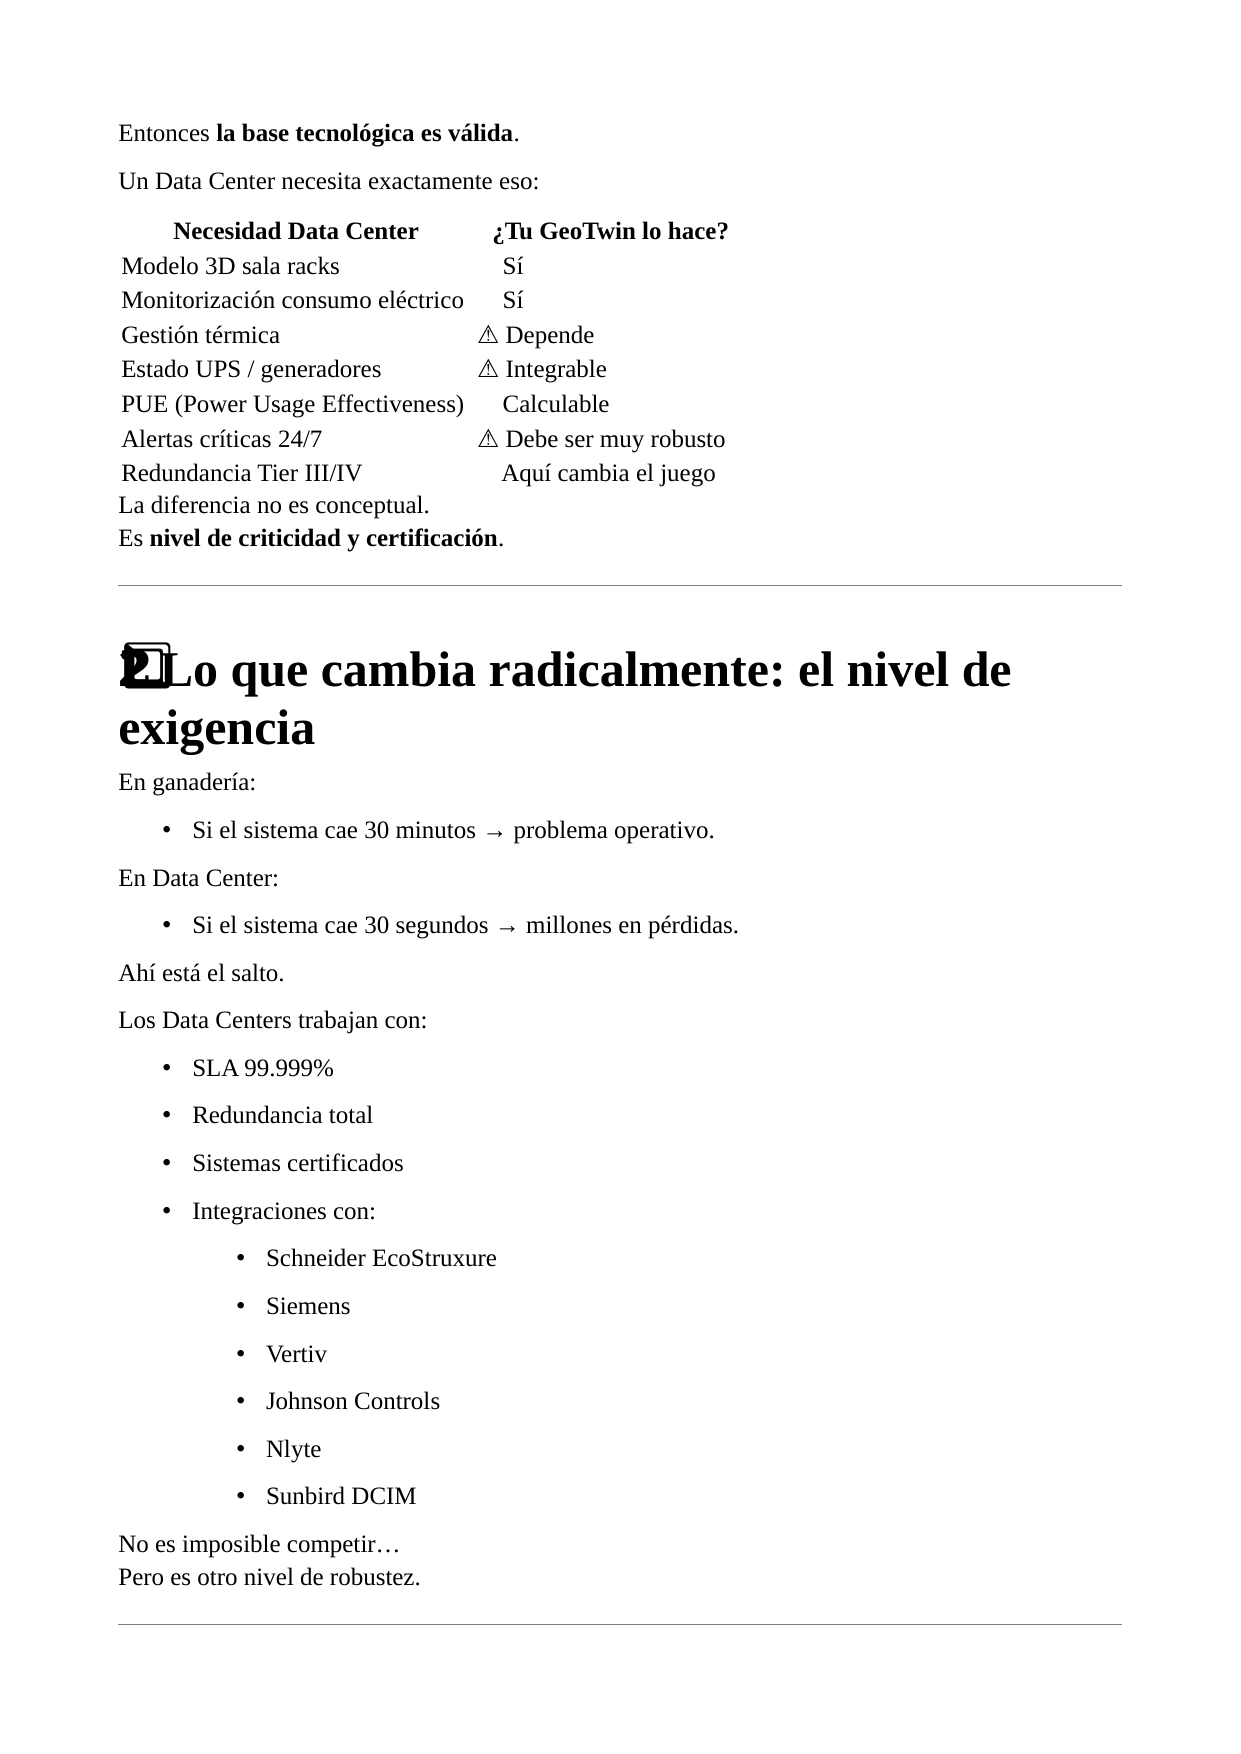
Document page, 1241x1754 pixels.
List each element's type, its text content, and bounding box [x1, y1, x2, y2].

text En Data Center: [118, 863, 1122, 891]
text En ganadería: [118, 767, 1122, 796]
text Un Data Center necesita exactamente eso: [118, 166, 1122, 194]
text No es imposible competir… Pero es otro nivel de robustez. [118, 1529, 1122, 1591]
text Ahí está el salto. [118, 958, 1122, 987]
table_cell ✅ Sí [474, 283, 747, 317]
subtitle 2️⃣ Lo que cambia radicalmente: el nivel de exigencia [118, 640, 1122, 755]
list Si el sistema cae 30 minutos → problema operativo. [162, 815, 1122, 844]
table_cell ❌ Aquí cambia el juego [474, 455, 747, 490]
list Siemens [236, 1291, 1122, 1320]
table_cell ⚠️ Integrable [474, 352, 747, 386]
table_cell Gestión térmica [118, 317, 474, 352]
list SLA 99.999% [162, 1053, 1122, 1082]
list Nlyte [236, 1434, 1122, 1463]
table_cell ✅ Calculable [474, 386, 747, 421]
list Vertiv [236, 1339, 1122, 1367]
list Johnson Controls [236, 1386, 1122, 1415]
table_cell Estado UPS / generadores [118, 352, 474, 386]
table_cell ✅ Sí [474, 248, 747, 282]
text Entonces la base tecnológica es válida. [118, 118, 1122, 147]
list Integraciones con: [162, 1196, 1122, 1224]
table_cell ⚠️ Debe ser muy robusto [474, 421, 747, 455]
list Sunbird DCIM [236, 1481, 1122, 1510]
list Sistemas certificados [162, 1148, 1122, 1177]
text La diferencia no es conceptual. Es nivel de criticidad y certificación. [118, 490, 1122, 552]
list Si el sistema cae 30 segundos → millones en pérdidas. [162, 910, 1122, 939]
text Los Data Centers trabajan con: [118, 1005, 1122, 1034]
table_cell Monitorización consumo eléctrico [118, 283, 474, 317]
table_cell ⚠️ Depende [474, 317, 747, 352]
table_cell Redundancia Tier III/IV [118, 455, 474, 490]
table_cell Modelo 3D sala racks [118, 248, 474, 282]
list Redundancia total [162, 1101, 1122, 1129]
list Schneider EcoStruxure [236, 1243, 1122, 1272]
table_header ¿Tu GeoTwin lo hace? [474, 213, 747, 248]
table_cell Alertas críticas 24/7 [118, 421, 474, 455]
table_cell PUE (Power Usage Effectiveness) [118, 386, 474, 421]
table_header Necesidad Data Center [118, 213, 474, 248]
